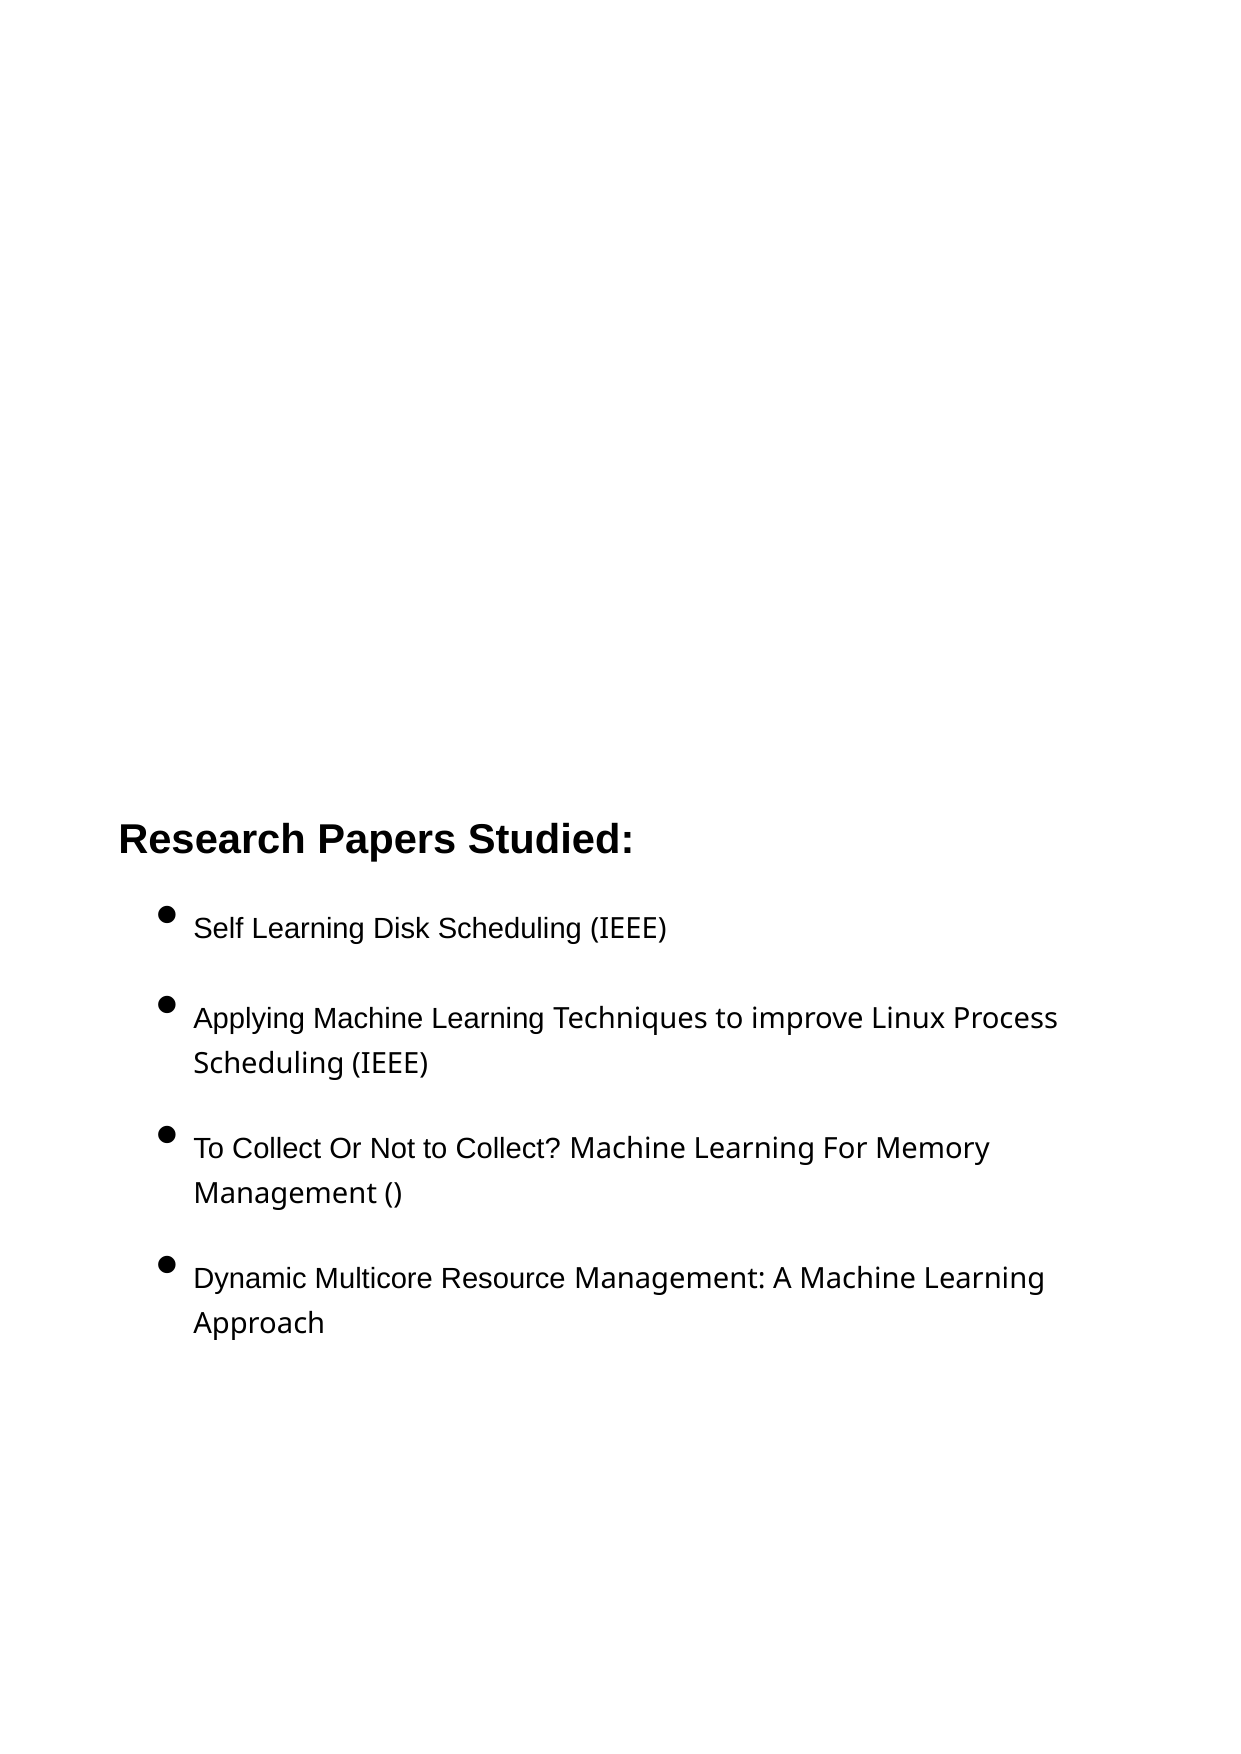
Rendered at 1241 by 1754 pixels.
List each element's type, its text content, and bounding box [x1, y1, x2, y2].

text Research Papers Studied: [118, 815, 1122, 863]
list To Collect Or Not to Collect? Machine Learning For Memory Management () [156, 1112, 1122, 1212]
list Dynamic Multicore Resource Management: A Machine Learning Approach [156, 1242, 1122, 1342]
list Self Learning Disk Scheduling (IEEE) [156, 892, 1122, 953]
list Applying Machine Learning Techniques to improve Linux Process Scheduling (IEEE) [156, 982, 1122, 1082]
